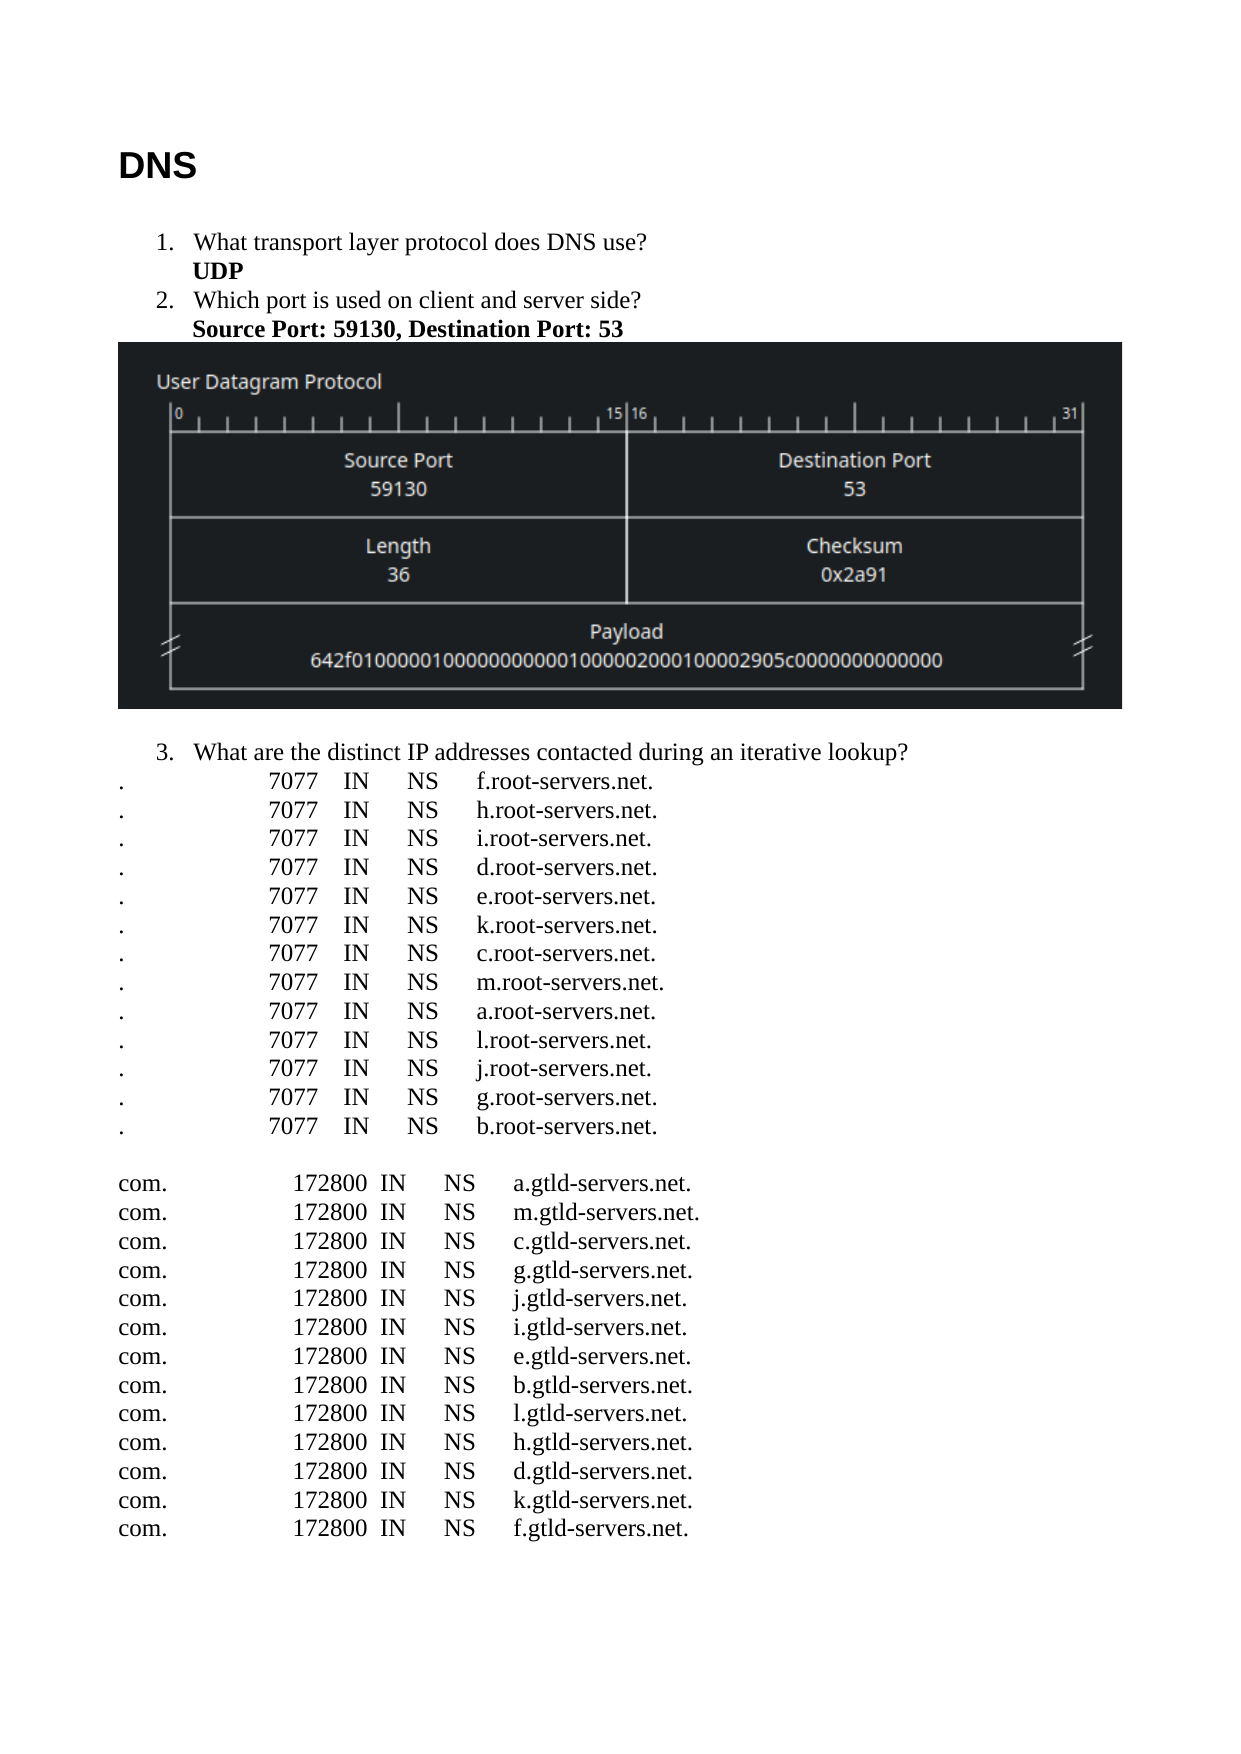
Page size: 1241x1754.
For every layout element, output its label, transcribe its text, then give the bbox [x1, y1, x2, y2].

text . 7077 IN NS m.root-servers.net. [118, 967, 1122, 996]
text com. 172800 IN NS e.gtld-servers.net. [118, 1341, 1122, 1370]
text . 7077 IN NS i.root-servers.net. [118, 823, 1122, 852]
text UDP [118, 256, 1122, 285]
text . 7077 IN NS c.root-servers.net. [118, 938, 1122, 967]
picture [118, 342, 1123, 709]
text com. 172800 IN NS l.gtld-servers.net. [118, 1398, 1122, 1427]
text . 7077 IN NS f.root-servers.net. [118, 766, 1122, 795]
text . 7077 IN NS k.root-servers.net. [118, 910, 1122, 938]
text com. 172800 IN NS f.gtld-servers.net. [118, 1513, 1122, 1542]
text com. 172800 IN NS k.gtld-servers.net. [118, 1485, 1122, 1513]
text . 7077 IN NS j.root-servers.net. [118, 1053, 1122, 1082]
text com. 172800 IN NS b.gtld-servers.net. [118, 1370, 1122, 1398]
text Source Port: 59130, Destination Port: 53 [118, 314, 1122, 342]
list What are the distinct IP addresses contacted during an iterative lookup? [156, 737, 1122, 766]
text com. 172800 IN NS i.gtld-servers.net. [118, 1312, 1122, 1341]
text . 7077 IN NS h.root-servers.net. [118, 795, 1122, 823]
text . 7077 IN NS l.root-servers.net. [118, 1025, 1122, 1053]
text com. 172800 IN NS a.gtld-servers.net. [118, 1168, 1122, 1197]
text . 7077 IN NS a.root-servers.net. [118, 996, 1122, 1025]
subtitle DNS [118, 143, 1122, 186]
text . 7077 IN NS g.root-servers.net. [118, 1082, 1122, 1111]
text com. 172800 IN NS h.gtld-servers.net. [118, 1427, 1122, 1456]
list Which port is used on client and server side? [156, 285, 1122, 314]
text . 7077 IN NS e.root-servers.net. [118, 881, 1122, 910]
list What transport layer protocol does DNS use? [156, 227, 1122, 256]
text com. 172800 IN NS d.gtld-servers.net. [118, 1456, 1122, 1485]
text com. 172800 IN NS c.gtld-servers.net. [118, 1226, 1122, 1255]
text com. 172800 IN NS g.gtld-servers.net. [118, 1255, 1122, 1283]
text . 7077 IN NS d.root-servers.net. [118, 852, 1122, 881]
text . 7077 IN NS b.root-servers.net. [118, 1111, 1122, 1140]
text com. 172800 IN NS j.gtld-servers.net. [118, 1283, 1122, 1312]
text com. 172800 IN NS m.gtld-servers.net. [118, 1197, 1122, 1226]
